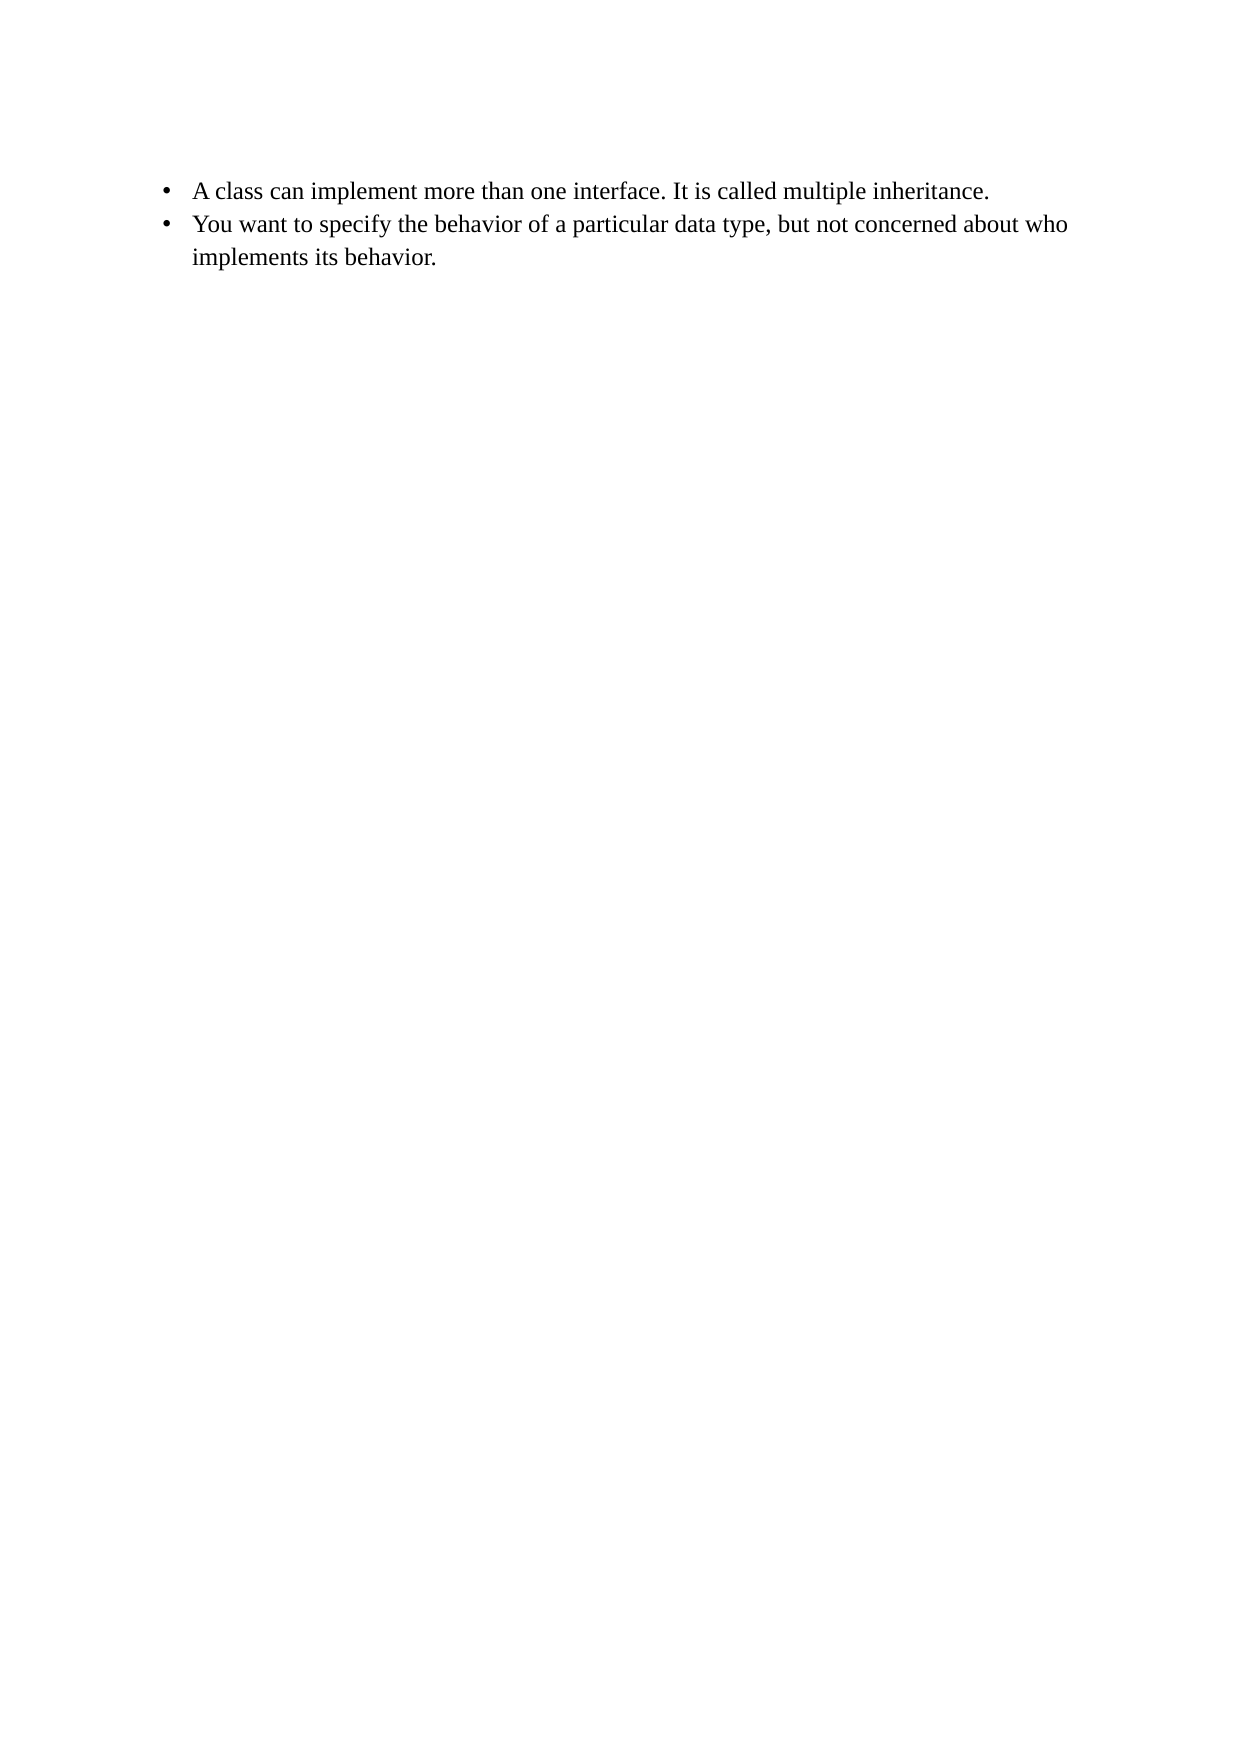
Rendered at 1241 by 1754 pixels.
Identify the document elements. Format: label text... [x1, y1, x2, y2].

list A class can implement more than one interface. It is called multiple inheritance. [162, 176, 1122, 205]
list You want to specify the behavior of a particular data type, but not concerned about who implements its behavior. [162, 209, 1122, 271]
